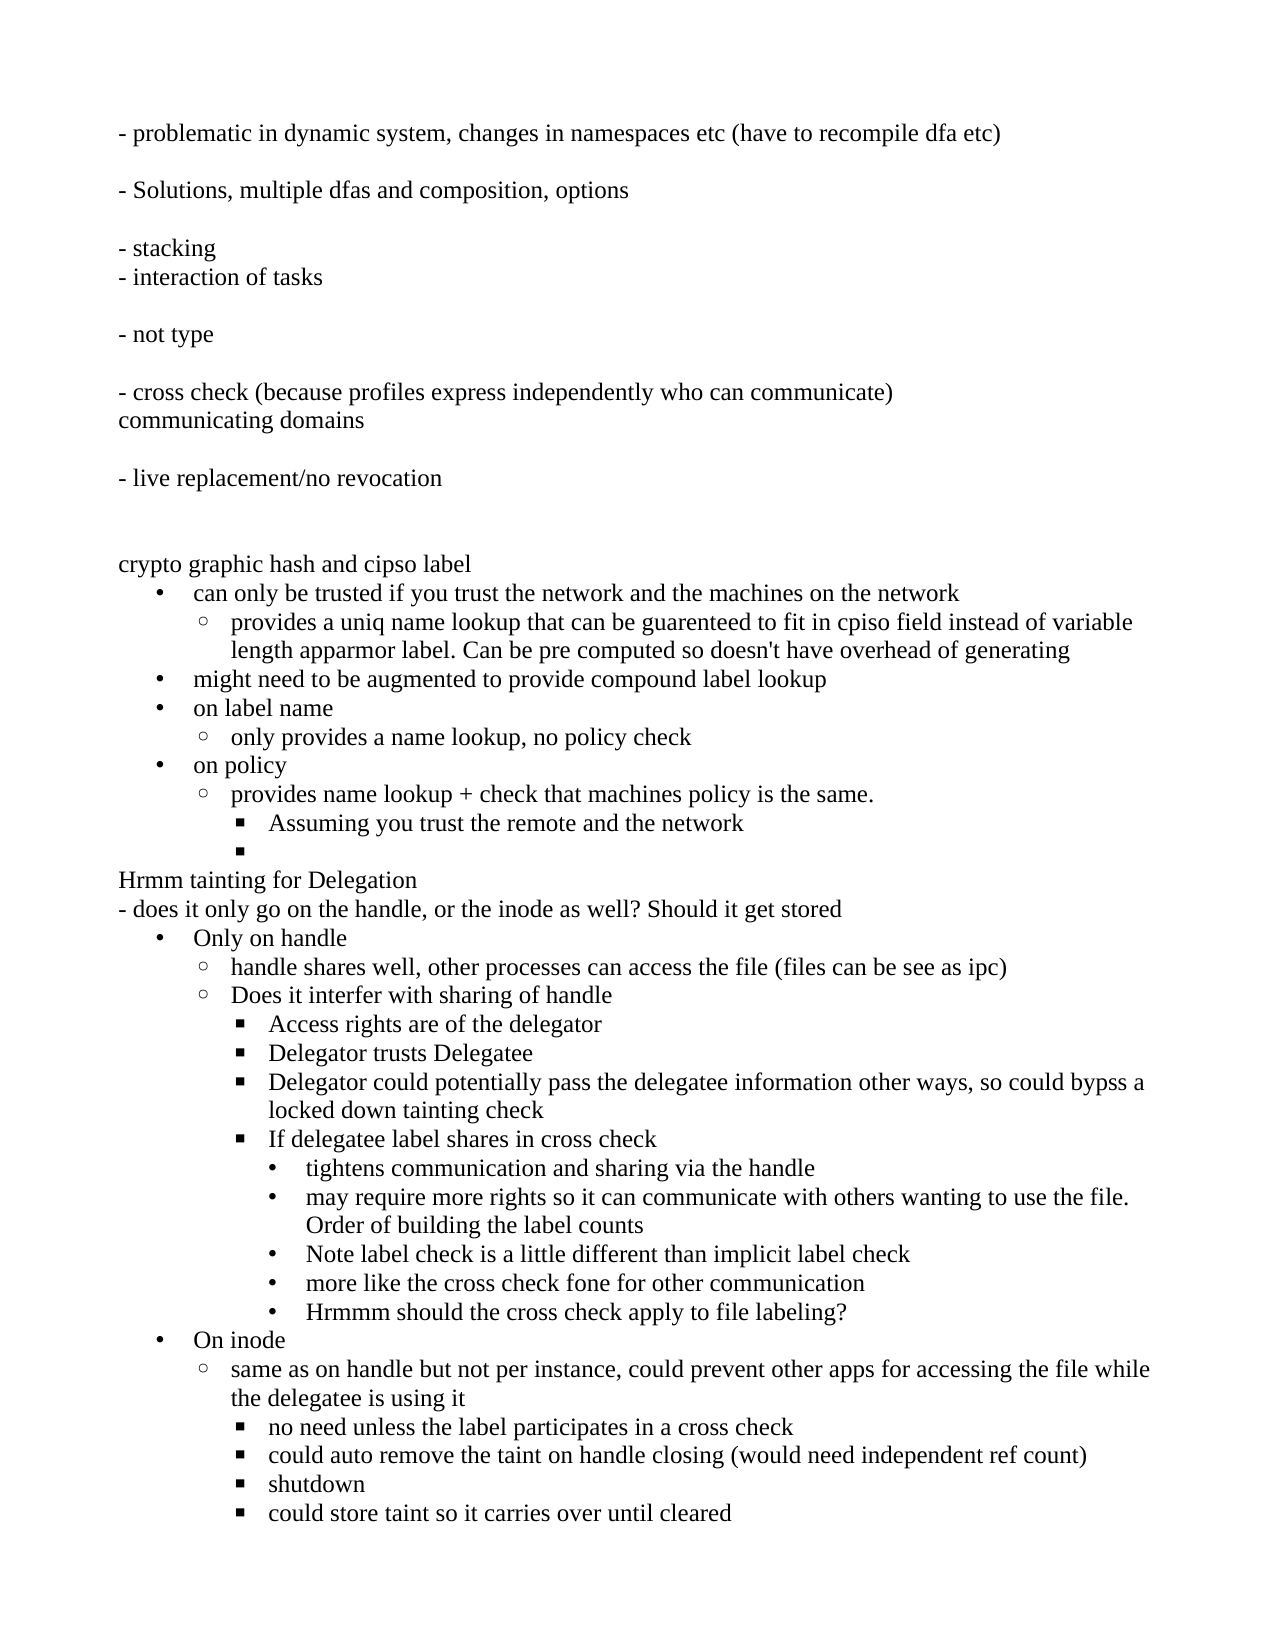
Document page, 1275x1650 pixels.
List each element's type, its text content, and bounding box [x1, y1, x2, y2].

list no need unless the label participates in a cross check [231, 1412, 1157, 1441]
list might need to be augmented to provide compound label lookup [156, 664, 1157, 693]
text - stacking [118, 233, 1157, 262]
list Delegator could potentially pass the delegatee information other ways, so could bypss a locked down tainting check [231, 1067, 1157, 1124]
list provides a uniq name lookup that can be guarenteed to fit in cpiso field instead of variable length apparmor label. Can be pre computed so doesn't have overhead of generating [193, 607, 1157, 664]
list tightens communication and sharing via the handle [268, 1153, 1157, 1182]
text - cross check (because profiles express independently who can communicate) [118, 377, 1157, 406]
list Hrmmm should the cross check apply to file labeling? [268, 1297, 1157, 1326]
list could store taint so it carries over until cleared [231, 1498, 1157, 1527]
text - not type [118, 319, 1157, 348]
list may require more rights so it can communicate with others wanting to use the file. Order of building the label counts [268, 1182, 1157, 1239]
list shutdown [231, 1469, 1157, 1498]
list Access rights are of the delegator [231, 1009, 1157, 1038]
list could auto remove the taint on handle closing (would need independent ref count) [231, 1441, 1157, 1469]
text - problematic in dynamic system, changes in namespaces etc (have to recompile dfa etc) [118, 118, 1157, 147]
list On inode [156, 1326, 1157, 1354]
list provides name lookup + check that machines policy is the same. [193, 779, 1157, 808]
list more like the cross check fone for other communication [268, 1268, 1157, 1297]
text - does it only go on the handle, or the inode as well? Should it get stored [118, 894, 1157, 923]
text - interaction of tasks [118, 262, 1157, 291]
list If delegatee label shares in cross check [231, 1124, 1157, 1153]
list Delegator trusts Delegatee [231, 1038, 1157, 1067]
list on label name [156, 693, 1157, 722]
text Hrmm tainting for Delegation [118, 866, 1157, 894]
list can only be trusted if you trust the network and the machines on the network [156, 578, 1157, 607]
list only provides a name lookup, no policy check [193, 722, 1157, 751]
list handle shares well, other processes can access the file (files can be see as ipc) [193, 952, 1157, 981]
list Assuming you trust the remote and the network [231, 808, 1157, 837]
text - live replacement/no revocation [118, 463, 1157, 492]
list Does it interfer with sharing of handle [193, 981, 1157, 1009]
list on policy [156, 751, 1157, 779]
text crypto graphic hash and cipso label [118, 549, 1157, 578]
list Only on handle [156, 923, 1157, 952]
text - Solutions, multiple dfas and composition, options [118, 176, 1157, 204]
text communicating domains [118, 406, 1157, 434]
list same as on handle but not per instance, could prevent other apps for accessing the file while the delegatee is using it [193, 1354, 1157, 1412]
list Note label check is a little different than implicit label check [268, 1239, 1157, 1268]
